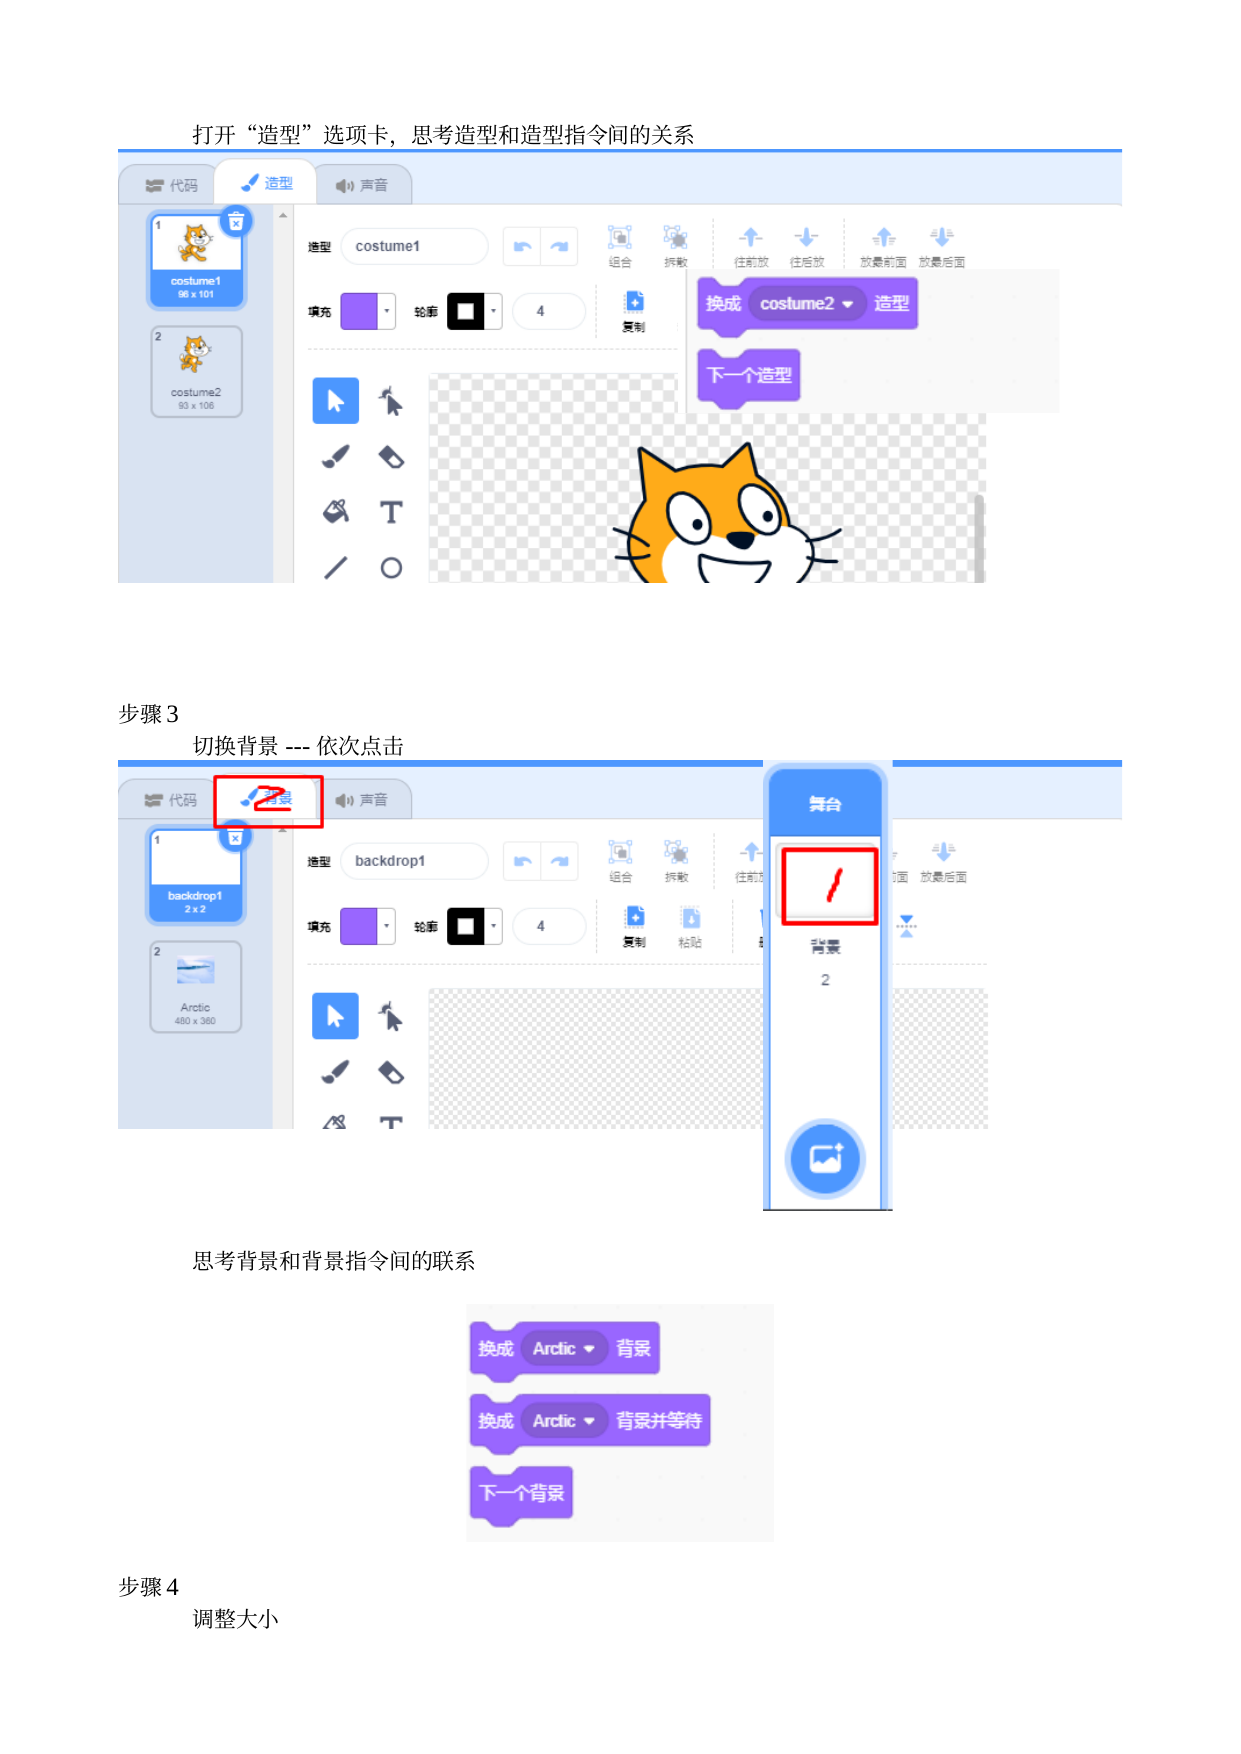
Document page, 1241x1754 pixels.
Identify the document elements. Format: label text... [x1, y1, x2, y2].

text 步骤3 [118, 698, 1122, 729]
text 步骤4 [118, 1570, 1122, 1602]
text 切换背景 --- 依次点击 [118, 729, 1122, 760]
text 调整大小 [118, 1602, 1122, 1633]
text 思考背景和背景指令间的联系 [118, 1244, 1122, 1275]
picture [118, 760, 1123, 1211]
text 打开“造型”选项卡，思考造型和造型指令间的关系 [118, 118, 1122, 149]
picture [118, 149, 1123, 583]
picture [466, 1304, 774, 1542]
